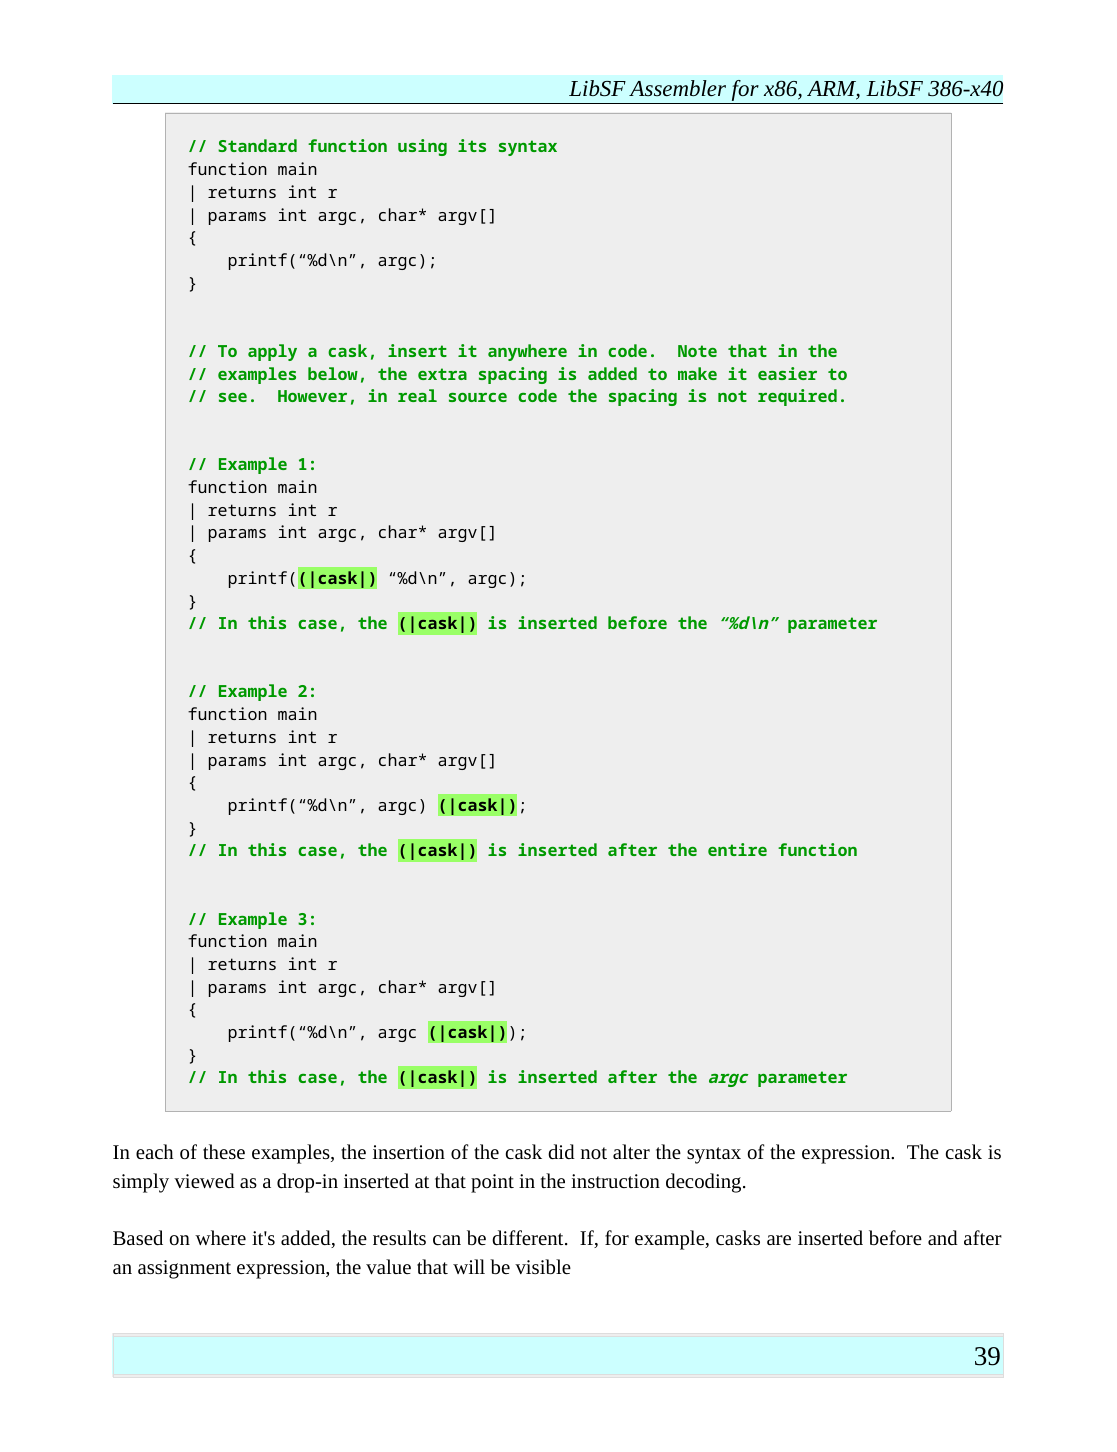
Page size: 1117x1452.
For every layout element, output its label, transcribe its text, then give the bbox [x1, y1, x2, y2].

text Based on where it's added, the results can be different. If, for example, casks are inserted before and after an assignment expression, the value that will be visible [112, 1226, 1003, 1279]
text // Standard function using its syntax function main | returns int r | params int argc, char* argv[] { printf(“%d\n”, argc); } // To apply a cask, insert it anywhere in code. Note that in the // examples below, the extra spacing is added to make it easier to // see. However, in real source code the spacing is not required. // Example 1: function main | returns int r | params int argc, char* argv[] { printf((|cask|) “%d\n”, argc); } // In this case, the (|cask|) is inserted before the “%d\n” parameter // Example 2: function main | returns int r | params int argc, char* argv[] { printf(“%d\n”, argc) (|cask|); } // In this case, the (|cask|) is inserted after the entire function // Example 3: function main | returns int r | params int argc, char* argv[] { printf(“%d\n”, argc (|cask|)); } // In this case, the (|cask|) is inserted after the argc parameter [166, 114, 951, 1111]
text In each of these examples, the insertion of the cask did not alter the syntax of the expression. The cask is simply viewed as a drop-in inserted at that point in the instruction decoding. [112, 1140, 1003, 1193]
